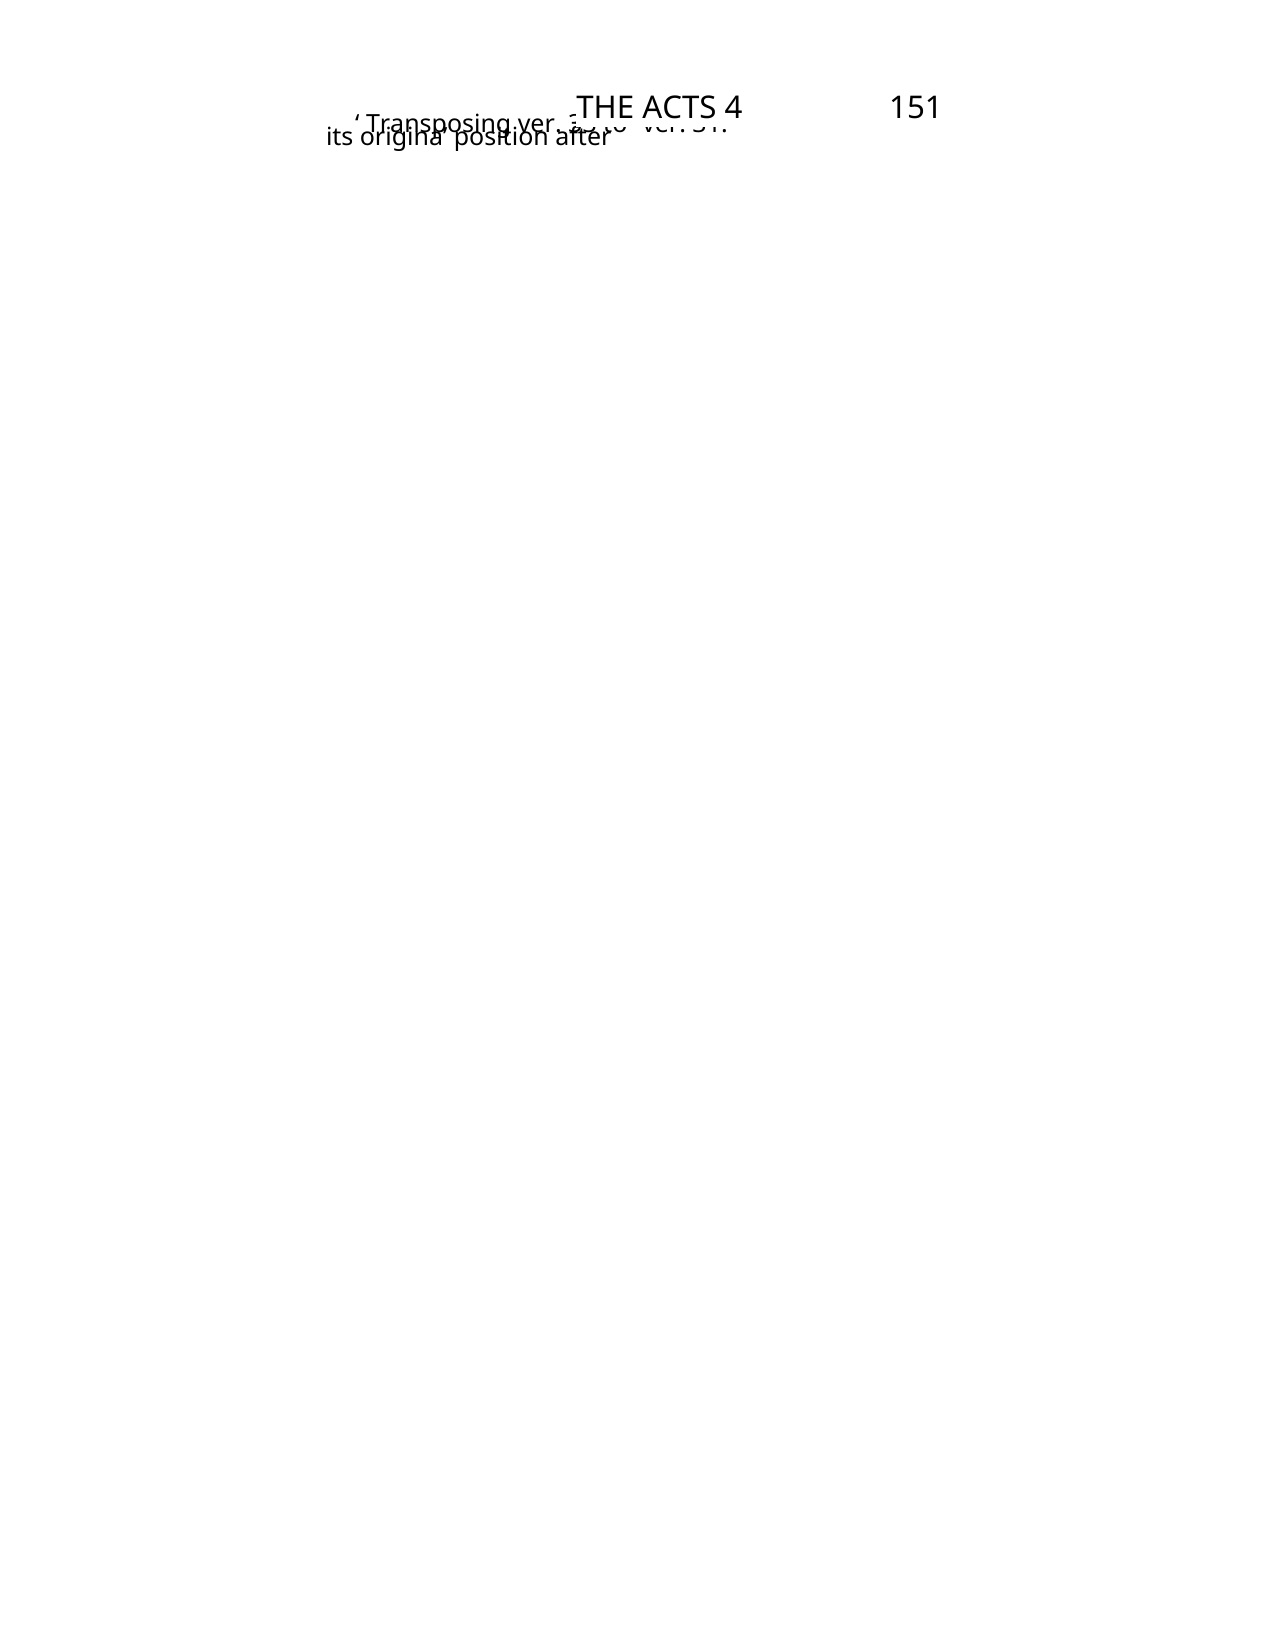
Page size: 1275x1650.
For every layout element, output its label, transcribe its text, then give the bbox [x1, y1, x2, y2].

text ‘ Transposing ver. 33 to its origina’ position after ver. 31. [326, 122, 402, 148]
text ‘ Transposing ver. 33 to its origina’ position after ver. 31. [401, 122, 455, 148]
text ‘ Transposing ver. 33 to its origina’ position after ver. 31. [642, 122, 948, 135]
text ‘ Transposing ver. 33 to its origina’ position after ver. 31. [457, 122, 631, 148]
